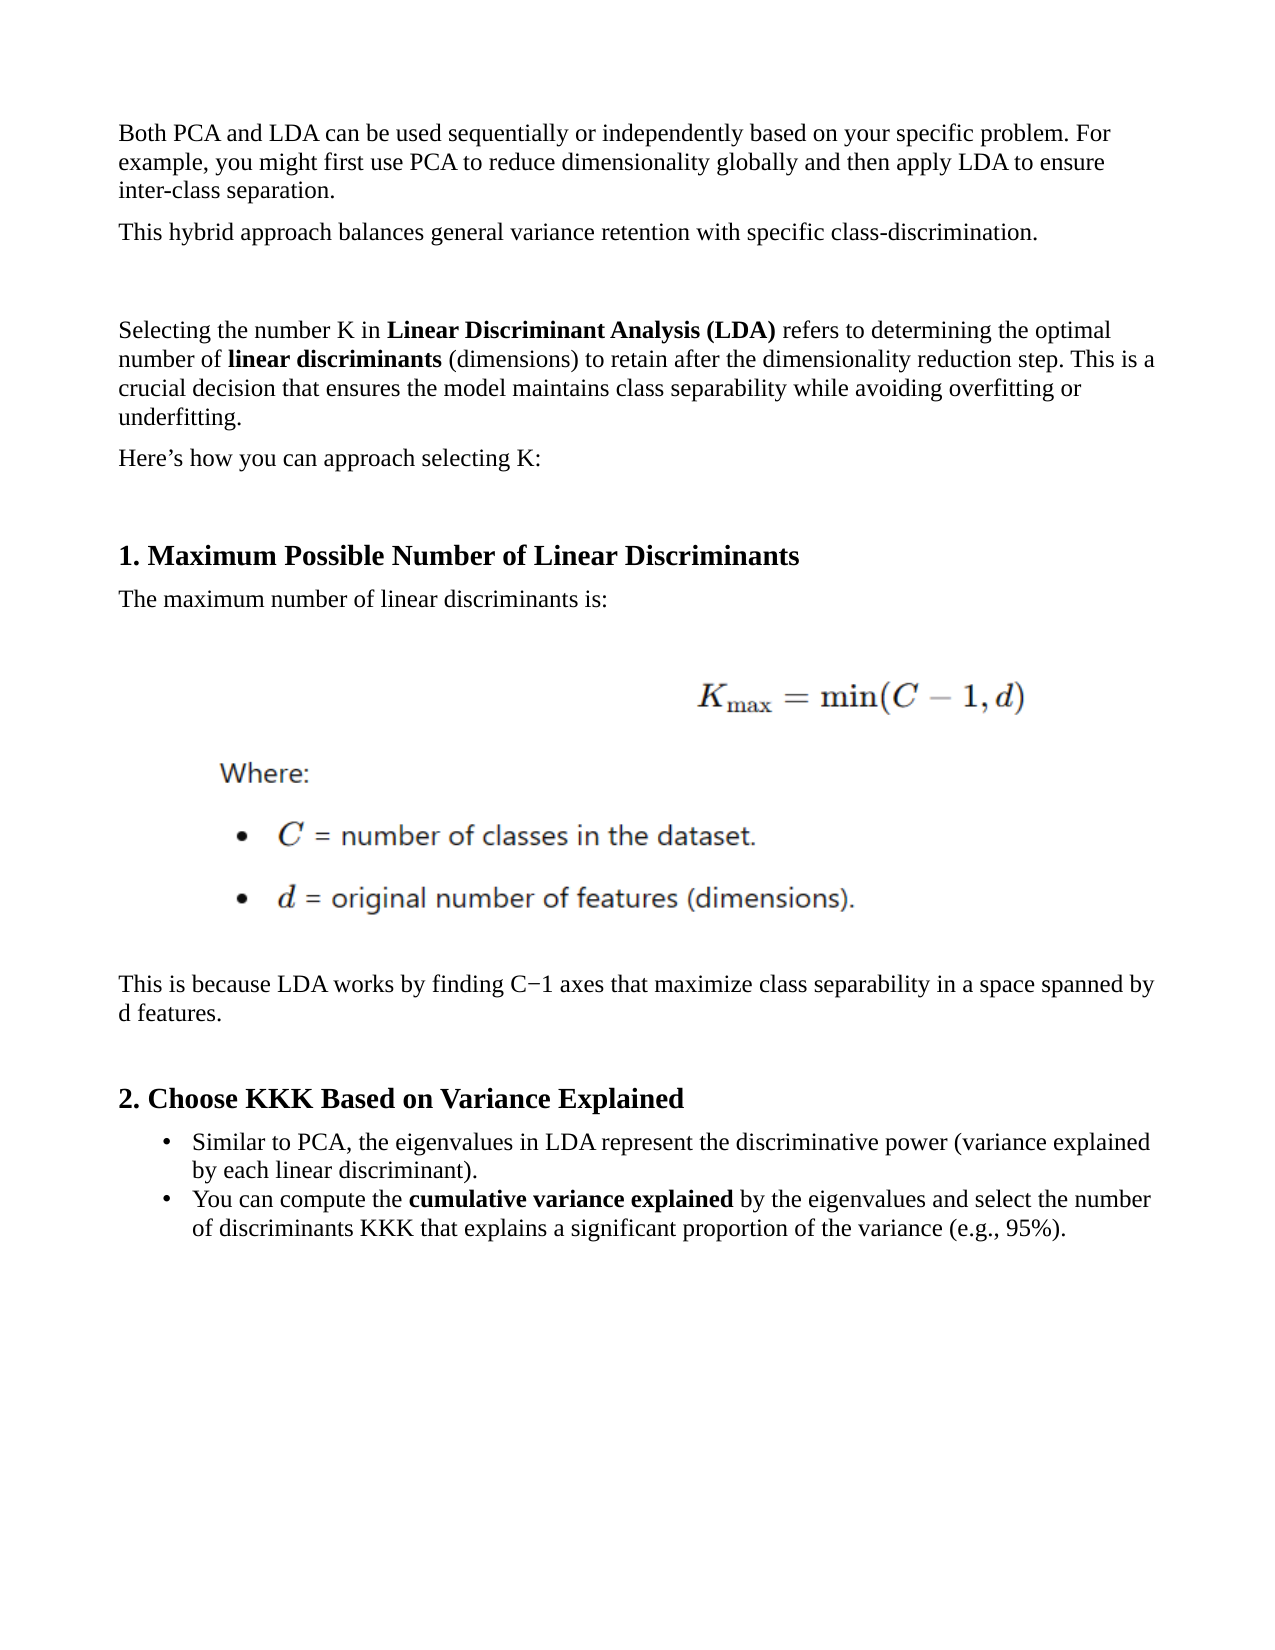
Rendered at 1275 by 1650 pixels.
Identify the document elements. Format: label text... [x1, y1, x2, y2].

text This hybrid approach balances general variance retention with specific class-discrimination. [118, 217, 1157, 246]
list Similar to PCA, the eigenvalues in LDA represent the discriminative power (variance explained by each linear discriminant). [162, 1127, 1157, 1184]
text Here’s how you can approach selecting K: [118, 443, 1157, 472]
subtitle 2. Choose KKK Based on Variance Explained [118, 1081, 1157, 1114]
text The maximum number of linear discriminants is: [118, 584, 1157, 613]
subtitle 1. Maximum Possible Number of Linear Discriminants [118, 538, 1157, 572]
text Selecting the number K in Linear Discriminant Analysis (LDA) refers to determining the optimal number of linear discriminants (dimensions) to retain after the dimensionality reduction step. This is a crucial decision that ensures the model maintains class separability while avoiding overfitting or underfitting. [118, 316, 1157, 431]
text Both PCA and LDA can be used sequentially or independently based on your specific problem. For example, you might first use PCA to reduce dimensionality globally and then apply LDA to ensure inter-class separation. [118, 118, 1157, 204]
text This is because LDA works by finding C−1 axes that maximize class separability in a space spanned by d features. [118, 969, 1157, 1027]
list You can compute the cumulative variance explained by the eigenvalues and select the number of discriminants KKK that explains a significant proportion of the variance (e.g., 95%). [162, 1184, 1157, 1242]
picture [204, 654, 1071, 941]
